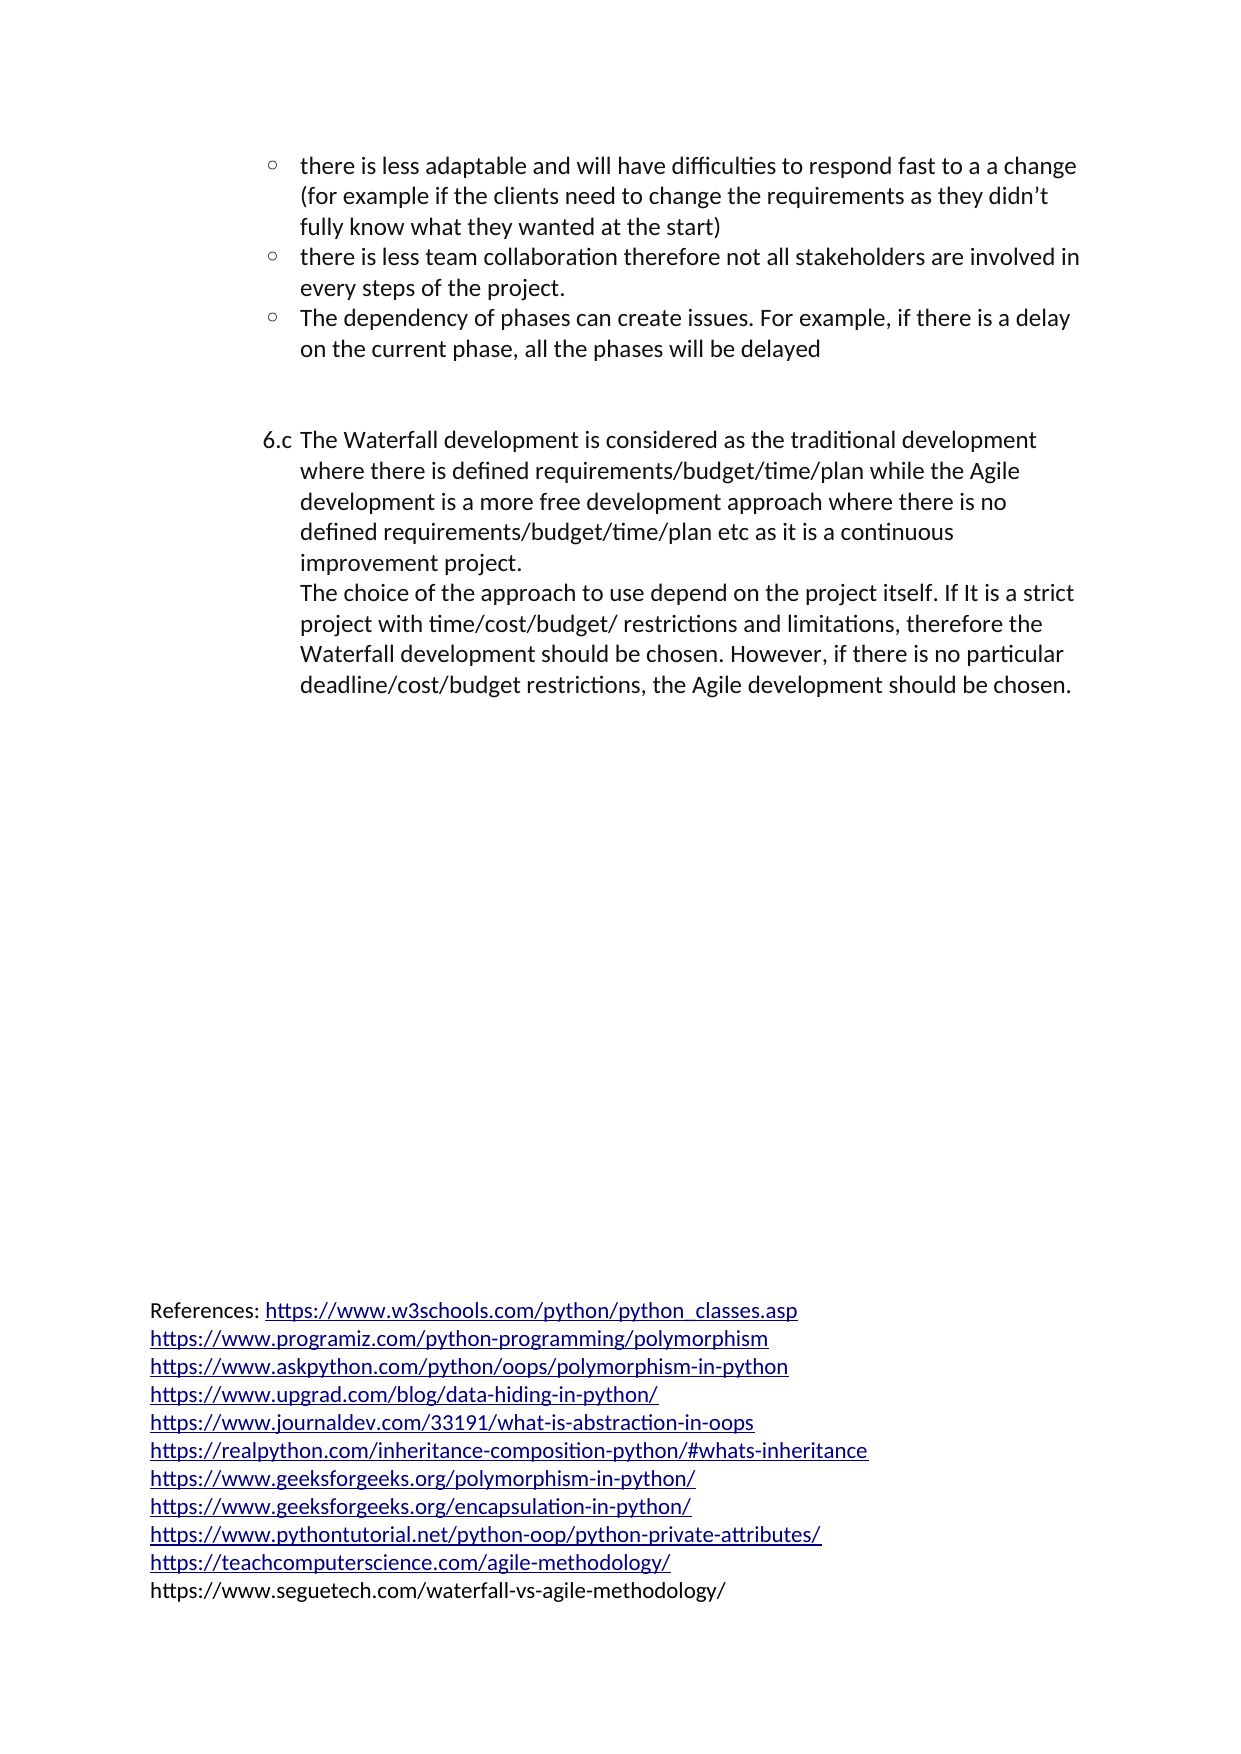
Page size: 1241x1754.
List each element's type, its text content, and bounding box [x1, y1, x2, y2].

list The dependency of phases can create issues. For example, if there is a delay on the current phase, all the phases will be delayed [262, 303, 1090, 364]
list there is less adaptable and will have difficulties to respond fast to a a change (for example if the clients need to change the requirements as they didn’t fully know what they wanted at the start) [262, 150, 1090, 242]
list The choice of the approach to use depend on the project itself. If It is a strict project with time/cost/budget/ restrictions and limitations, therefore the Waterfall development should be chosen. However, if there is no particular deadline/cost/budget restrictions, the Agile development should be chosen. [262, 577, 1090, 699]
list The Waterfall development is considered as the traditional development where there is defined requirements/budget/time/plan while the Agile development is a more free development approach where there is no defined requirements/budget/time/plan etc as it is a continuous improvement project. [262, 425, 1090, 577]
list there is less team collaboration therefore not all stakeholders are involved in every steps of the project. [262, 242, 1090, 303]
